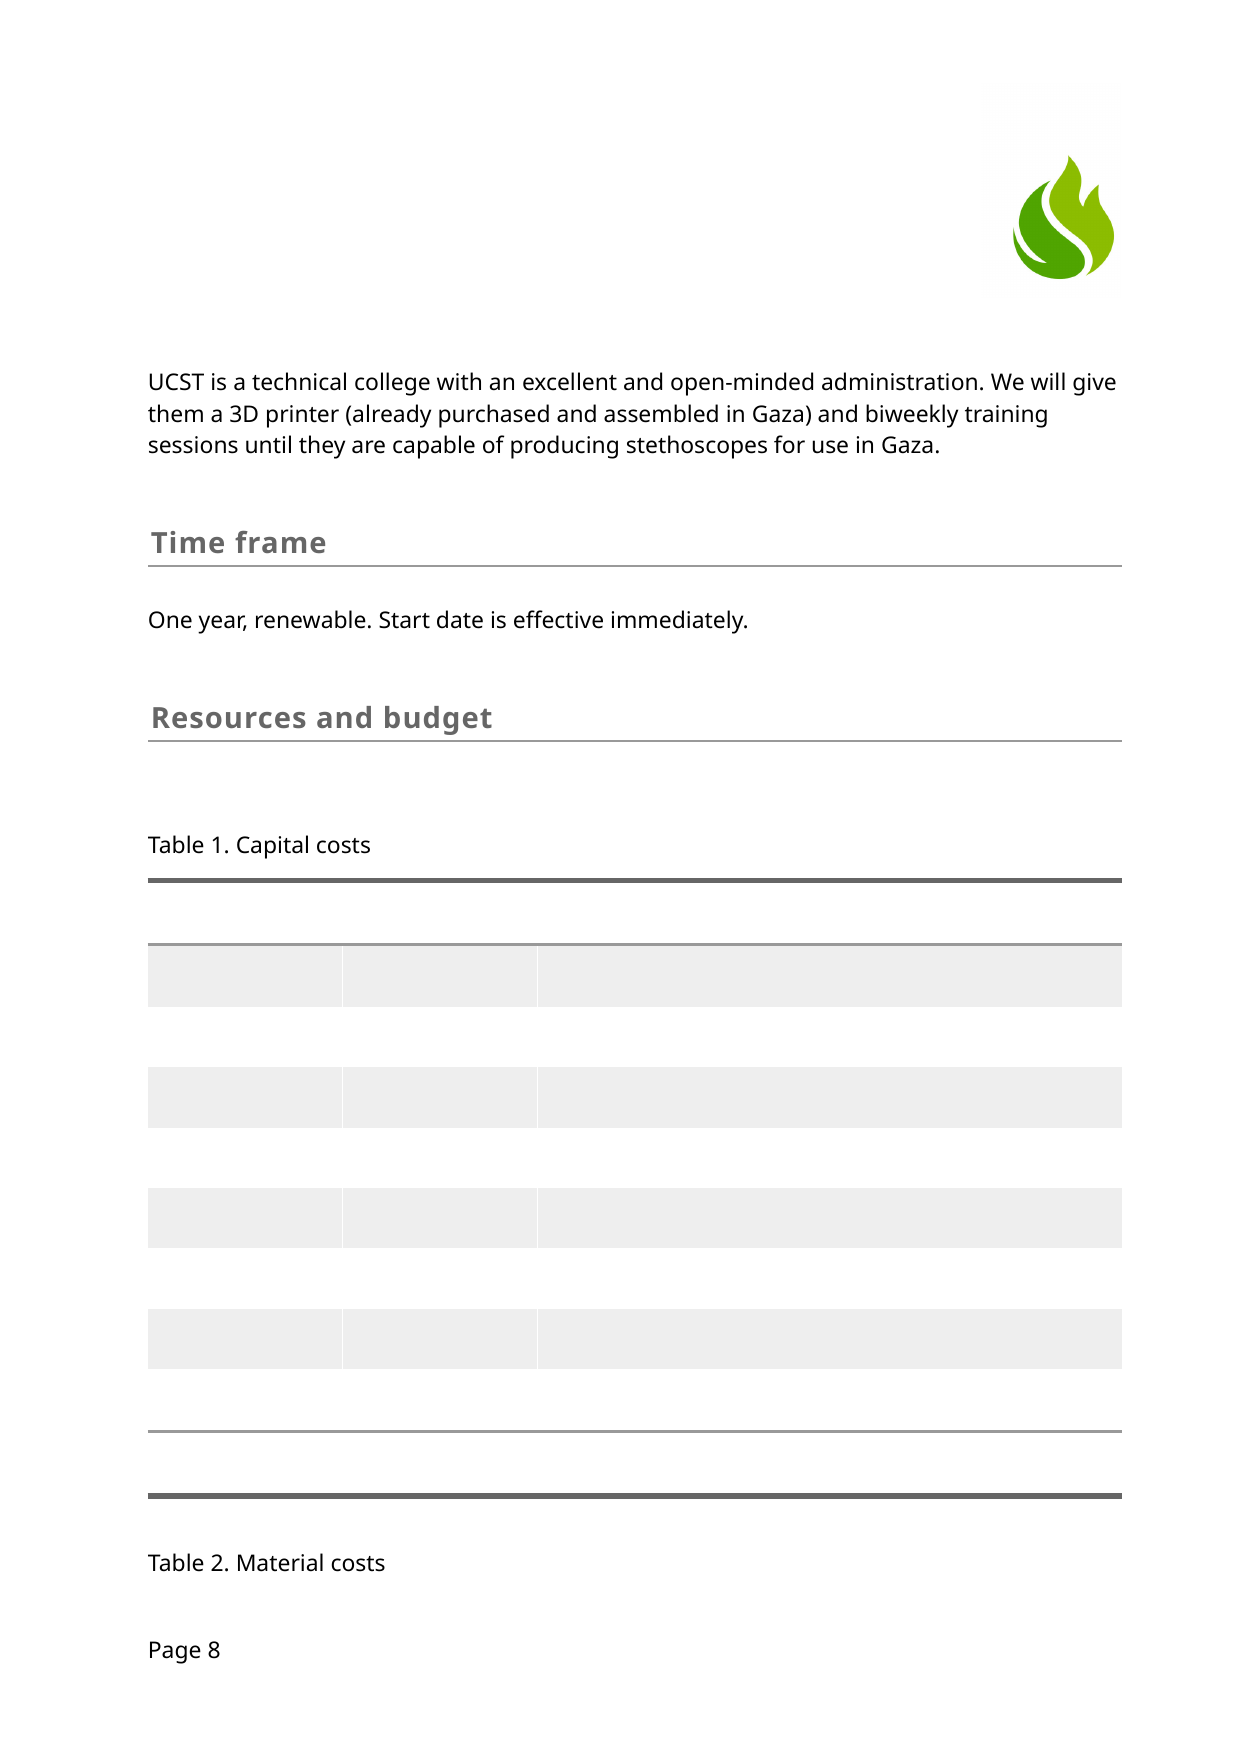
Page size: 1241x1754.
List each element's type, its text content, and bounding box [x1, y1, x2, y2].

table_cell $80.00 [927, 1067, 1122, 1128]
table_cell Raspberry pi [148, 1128, 342, 1188]
table_cell Filastruder [343, 1188, 537, 1248]
table_cell 1 [538, 1007, 732, 1067]
table_header Unit cost [732, 883, 927, 943]
table_header Quantity [538, 883, 732, 943]
table_cell $300.00 [927, 1188, 1122, 1248]
table_header Description [343, 883, 537, 943]
table_cell [343, 1369, 537, 1430]
table_cell $6,285.00 [927, 1433, 1122, 1493]
subtitle Time frame [148, 519, 1122, 565]
table_cell 300 [732, 1188, 927, 1248]
table_cell 1 [538, 1128, 732, 1188]
table_cell Filament extruder [148, 1188, 342, 1248]
table_cell $4,500.00 [927, 946, 1122, 1007]
table_cell 170 [732, 1249, 927, 1309]
table_cell Raspberry Pi 3 [343, 1128, 537, 1188]
table_cell 4500 [732, 946, 927, 1007]
table_cell [538, 1433, 732, 1493]
table_cell Filawinder [343, 1249, 537, 1309]
table_cell Total [148, 1433, 342, 1493]
table_cell Each cabinet supports 6 printers [343, 1309, 537, 1369]
table_cell Printer enclosure cabinets [148, 1309, 342, 1369]
table_cell 2 [538, 1369, 732, 1430]
table_cell 2 [538, 1309, 732, 1369]
table_cell 30 [732, 1369, 927, 1430]
table_cell [343, 1433, 537, 1493]
table_cell 1 [538, 1249, 732, 1309]
table_cell 45 [732, 1128, 927, 1188]
table_cell 50 [732, 1007, 927, 1067]
text Table 1. Capital costs [148, 829, 1122, 860]
text Table 2. Material costs [148, 1547, 1122, 1579]
table_cell $60.00 [927, 1369, 1122, 1430]
table_cell $45.00 [927, 1128, 1122, 1188]
table_cell $50.00 [927, 1007, 1122, 1067]
table_cell Work chairs [148, 1369, 342, 1430]
table_cell $1,080.00 [927, 1309, 1122, 1369]
table_cell Filament winder [148, 1249, 342, 1309]
table_cell Battery Charger [148, 1067, 342, 1128]
table_cell $170.00 [927, 1249, 1122, 1309]
table_cell 540 [732, 1309, 927, 1369]
table_cell 40A [343, 1067, 537, 1128]
table_cell 80 [732, 1067, 927, 1128]
table_cell 5KW [343, 946, 537, 1007]
table_cell 1 [538, 1188, 732, 1248]
table_cell 1 [538, 946, 732, 1007]
picture [981, 83, 1026, 298]
table_cell 1 [538, 1067, 732, 1128]
text UCST is a technical college with an excellent and open-minded administration. We will give them a 3D printer (already purchased and assembled in Gaza) and biweekly training sessions until they are capable of producing stethoscopes for use in Gaza. [148, 366, 1122, 460]
table_header Total cost [927, 883, 1122, 943]
subtitle Resources and budget [148, 694, 1122, 740]
table_cell 3D scanner [148, 1007, 342, 1067]
text One year, renewable. Start date is effective immediately. [148, 604, 1122, 636]
table_cell Solar system [148, 946, 342, 1007]
table_cell MS Kinect module [343, 1007, 537, 1067]
table_header Item [148, 883, 342, 943]
table_cell [732, 1433, 927, 1493]
